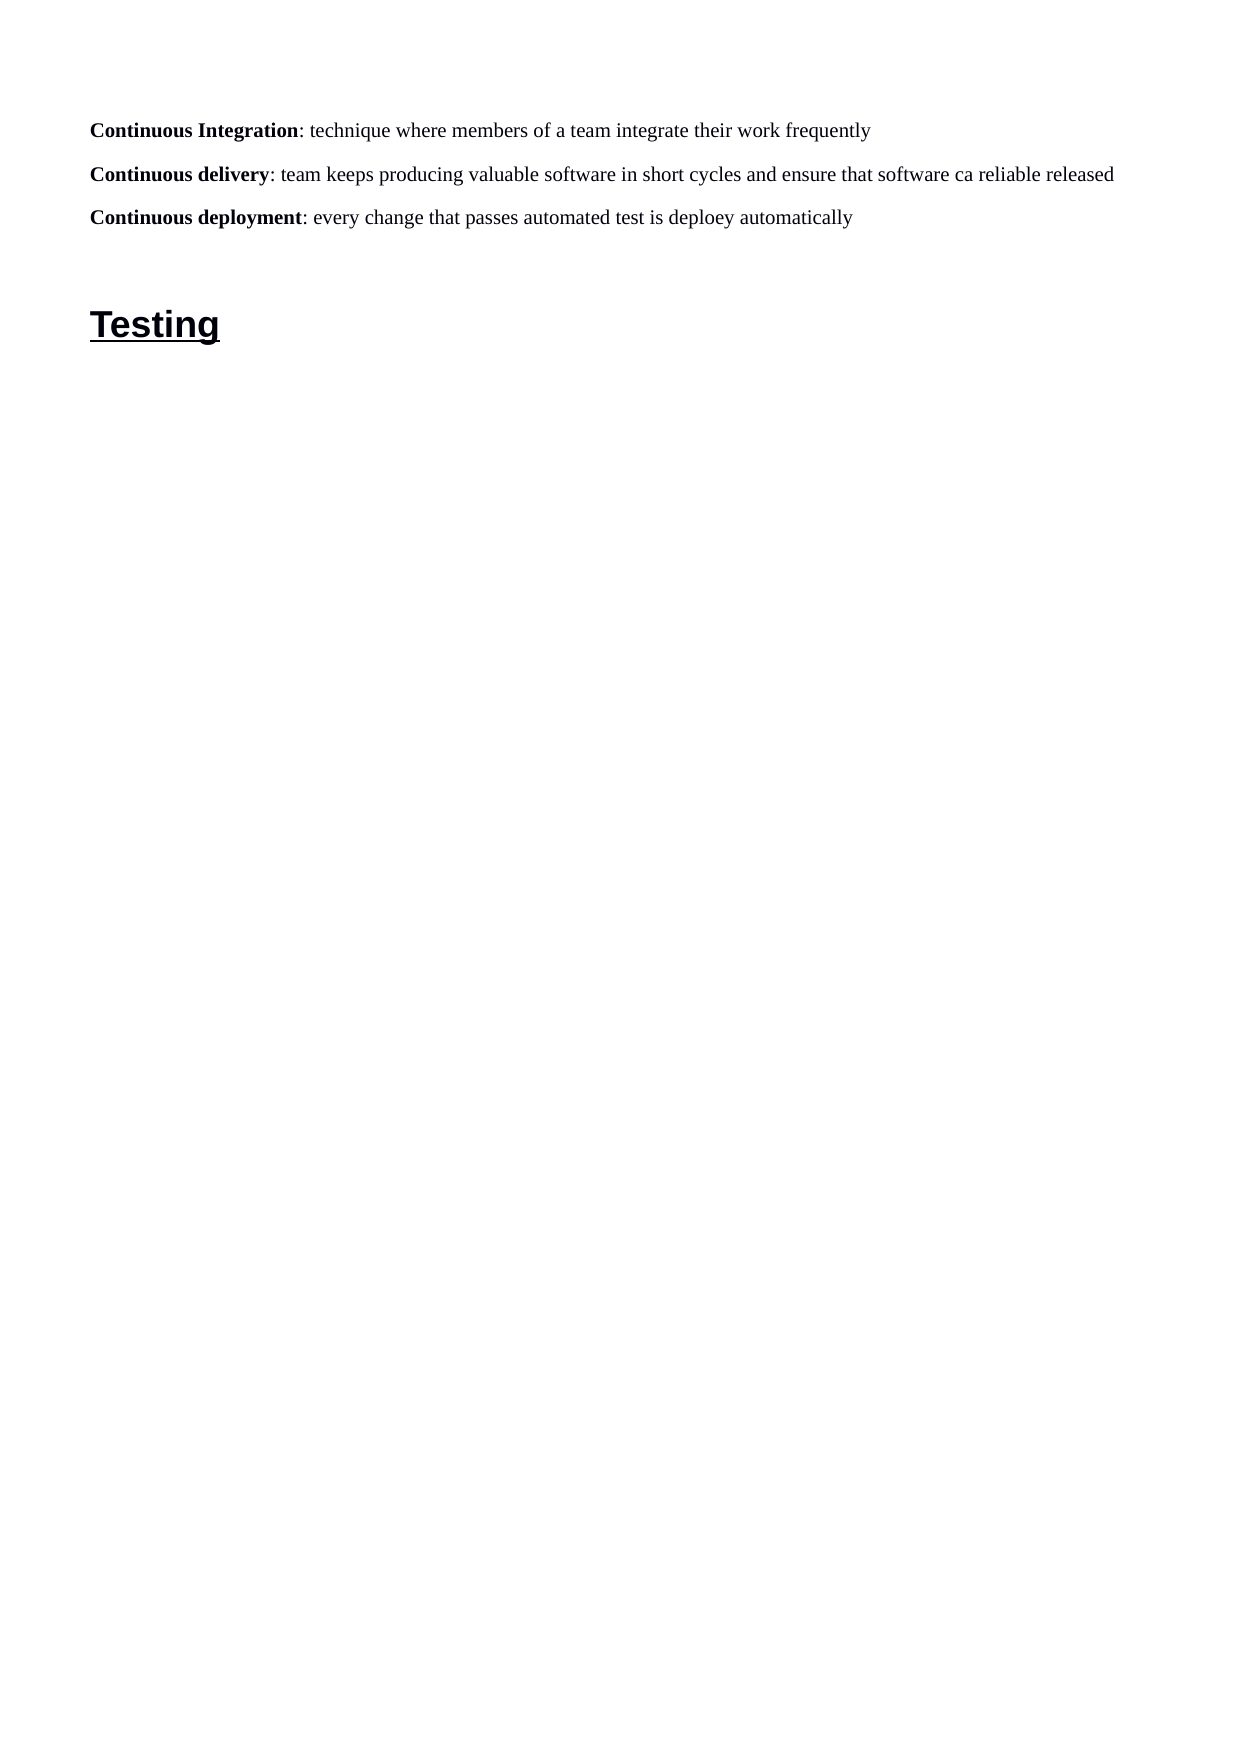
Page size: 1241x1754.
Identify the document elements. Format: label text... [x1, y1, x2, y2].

text Continuous deployment: every change that passes automated test is deploey automatically [89, 205, 1122, 229]
text Continuous Integration: technique where members of a team integrate their work frequently [89, 118, 1122, 142]
text Continuous delivery: team keeps producing valuable software in short cycles and ensure that software ca reliable released [89, 162, 1122, 186]
subtitle Testing [89, 302, 1122, 345]
